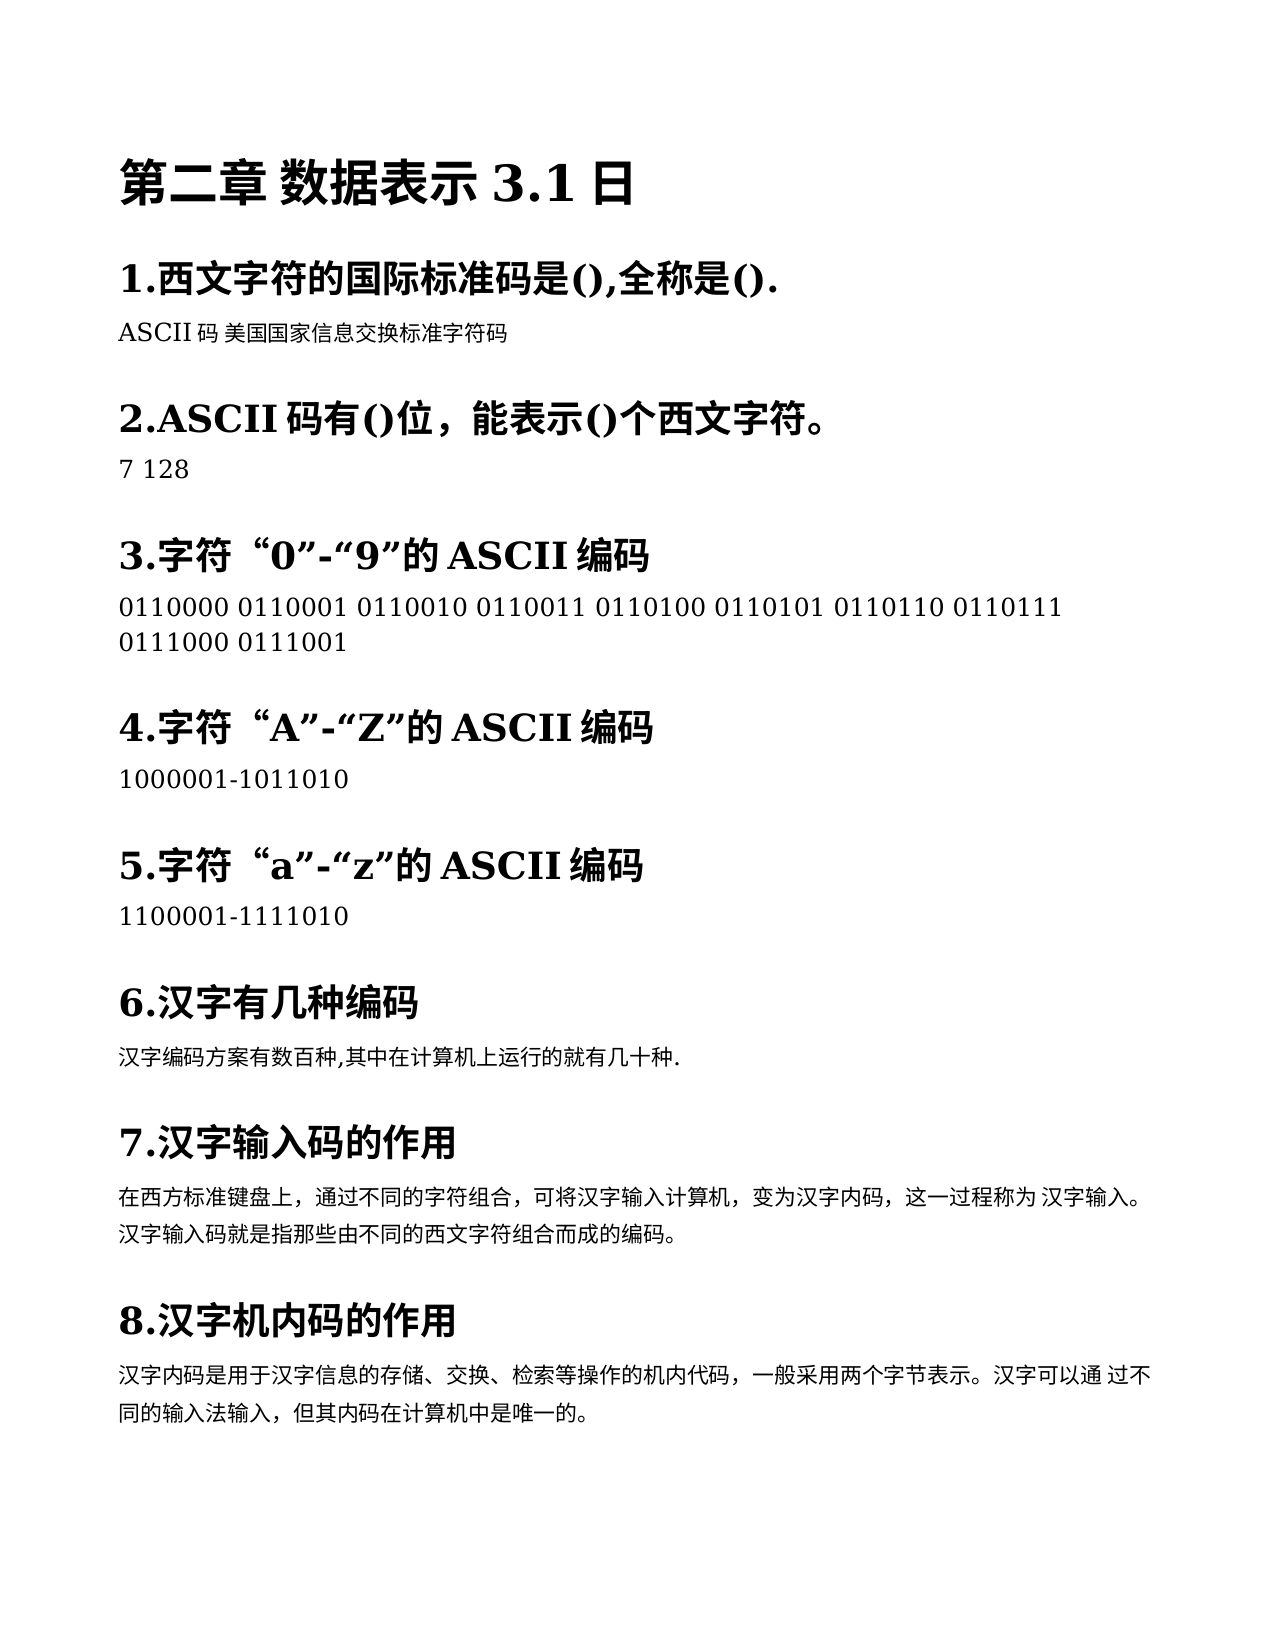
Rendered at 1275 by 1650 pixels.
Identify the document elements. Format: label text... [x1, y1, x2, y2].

subtitle 4.字符“A”-“Z”的ASCII编码 [118, 698, 1157, 753]
subtitle 8.汉字机内码的作用 [118, 1291, 1157, 1345]
text 7 128 [118, 456, 1157, 485]
text 在西方标准键盘上，通过不同的字符组合，可将汉字输入计算机，变为汉字内码，这一过程称为 汉字输入。汉字输入码就是指那些由不同的西文字符组合而成的编码。 [118, 1179, 1157, 1249]
text 1000001-1011010 [118, 765, 1157, 794]
subtitle 第二章 数据表示 3.1日 [118, 143, 1157, 216]
text ASCII码 美国国家信息交换标准字符码 [118, 316, 1157, 347]
subtitle 1.西文字符的国际标准码是(),全称是(). [118, 249, 1157, 303]
subtitle 6.汉字有几种编码 [118, 973, 1157, 1027]
subtitle 5.字符“a”-“z”的ASCII编码 [118, 836, 1157, 890]
subtitle 3.字符“0”-“9”的ASCII编码 [118, 526, 1157, 580]
text 汉字编码方案有数百种,其中在计算机上运行的就有几十种. [118, 1039, 1157, 1071]
subtitle 7.汉字输入码的作用 [118, 1113, 1157, 1167]
subtitle 2.ASCII码有()位，能表示()个西文字符。 [118, 389, 1157, 443]
text 0110000 0110001 0110010 0110011 0110100 0110101 0110110 0110111 0111000 0111001 [118, 593, 1157, 657]
text 1100001-1111010 [118, 902, 1157, 931]
text 汉字内码是用于汉字信息的存储、交换、检索等操作的机内代码，一般采用两个字节表示。汉字可以通 过不同的输入法输入，但其内码在计算机中是唯一的。 [118, 1358, 1157, 1427]
